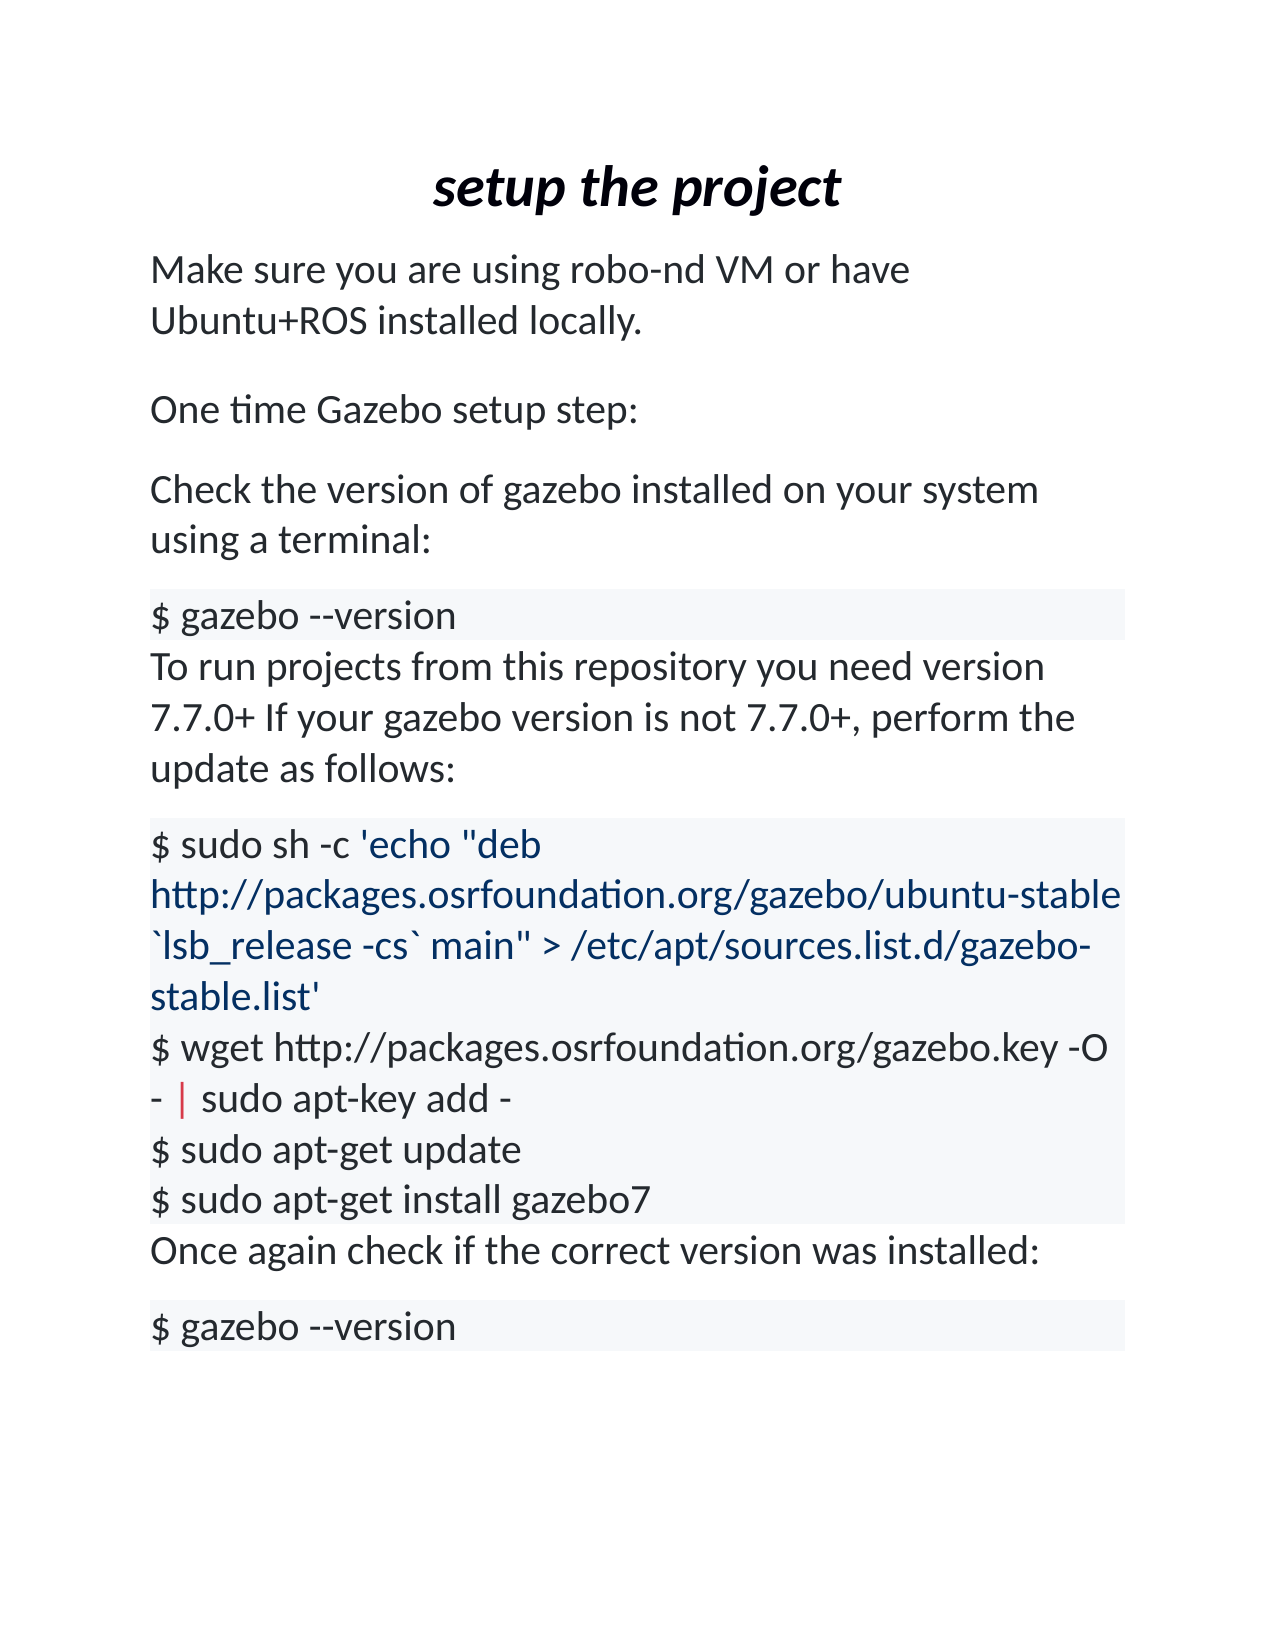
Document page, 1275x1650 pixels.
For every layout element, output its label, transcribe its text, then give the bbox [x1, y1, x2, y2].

subtitle One time Gazebo setup step: [150, 383, 1125, 433]
text Make sure you are using robo-nd VM or have Ubuntu+ROS installed locally. [150, 243, 1125, 345]
text To run projects from this repository you need version 7.7.0+ If your gazebo version is not 7.7.0+, perform the update as follows: [150, 640, 1125, 793]
text Once again check if the correct version was installed: [150, 1224, 1125, 1275]
text $ wget http://packages.osrfoundation.org/gazebo.key -O - | sudo apt-key add - [150, 1021, 1125, 1123]
text $ gazebo --version [150, 589, 1125, 640]
text Check the version of gazebo installed on your system using a terminal: [150, 463, 1125, 564]
text $ sudo apt-get install gazebo7 [150, 1173, 1125, 1224]
text setup the project [150, 150, 1125, 221]
text $ sudo sh -c 'echo "deb http://packages.osrfoundation.org/gazebo/ubuntu-stable `lsb_release -cs` main" > /etc/apt/sources.list.d/gazebo-stable.list' [150, 818, 1125, 1021]
text $ sudo apt-get update [150, 1123, 1125, 1173]
text $ gazebo --version [150, 1300, 1125, 1351]
